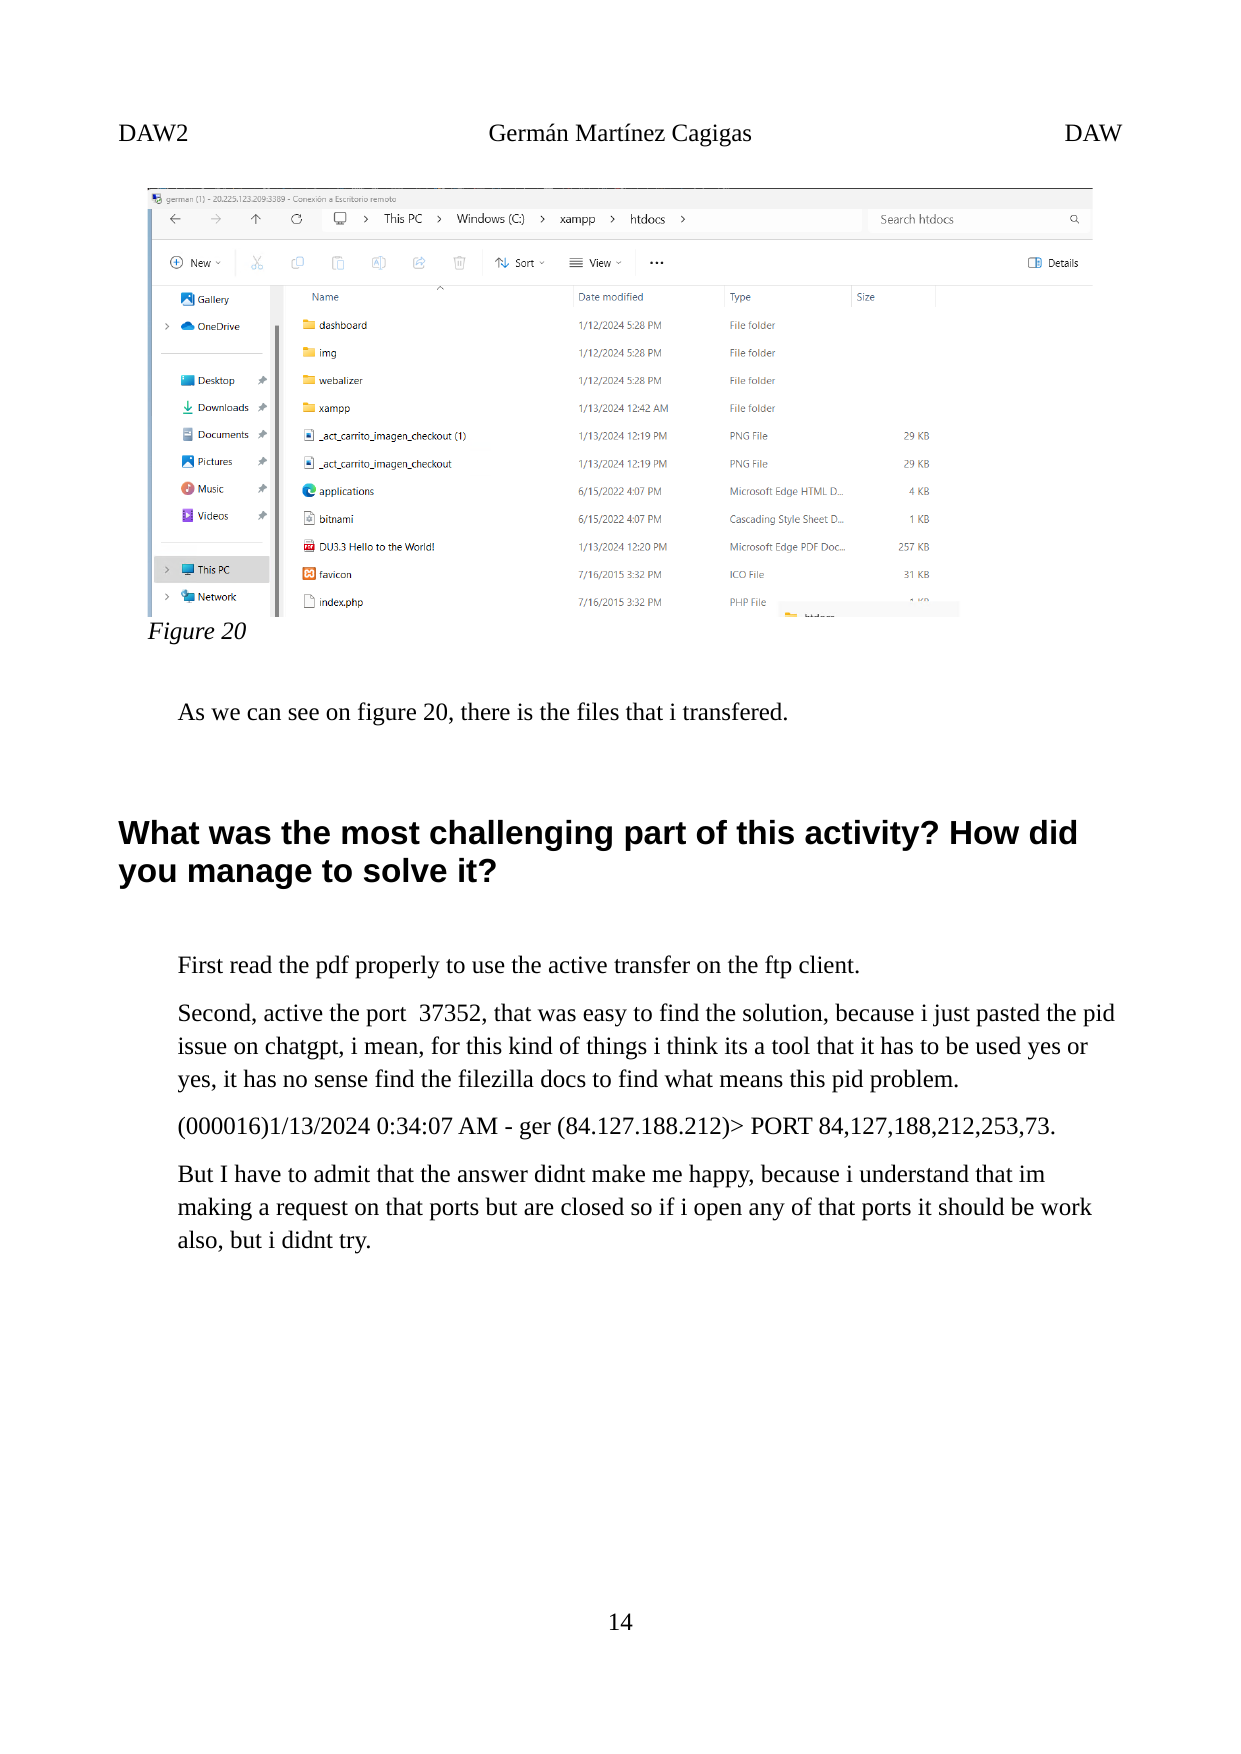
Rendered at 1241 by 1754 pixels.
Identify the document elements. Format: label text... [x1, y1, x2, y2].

text Second, active the port 37352, that was easy to find the solution, because i just pasted the pid issue on chatgpt, i mean, for this kind of things i think its a tool that it has to be used yes or yes, it has no sense find the filezilla docs to find what means this pid problem. [177, 998, 1122, 1092]
subtitle What was the most challenging part of this activity? How did you manage to solve it? [118, 813, 1122, 890]
text As we can see on figure 20, there is the files that i transfered. [177, 697, 1122, 726]
picture [147, 188, 1093, 617]
text (000016)1/13/2024 0:34:07 AM - ger (84.127.188.212)> PORT 84,127,188,212,253,73. [177, 1111, 1122, 1140]
text First read the pdf properly to use the active transfer on the ftp client. [177, 950, 1122, 979]
text But I have to admit that the answer didnt make me happy, because i understand that im making a request on that ports but are closed so if i open any of that ports it should be work also, but i didnt try. [177, 1159, 1122, 1254]
text Figure 20 [148, 617, 1093, 645]
